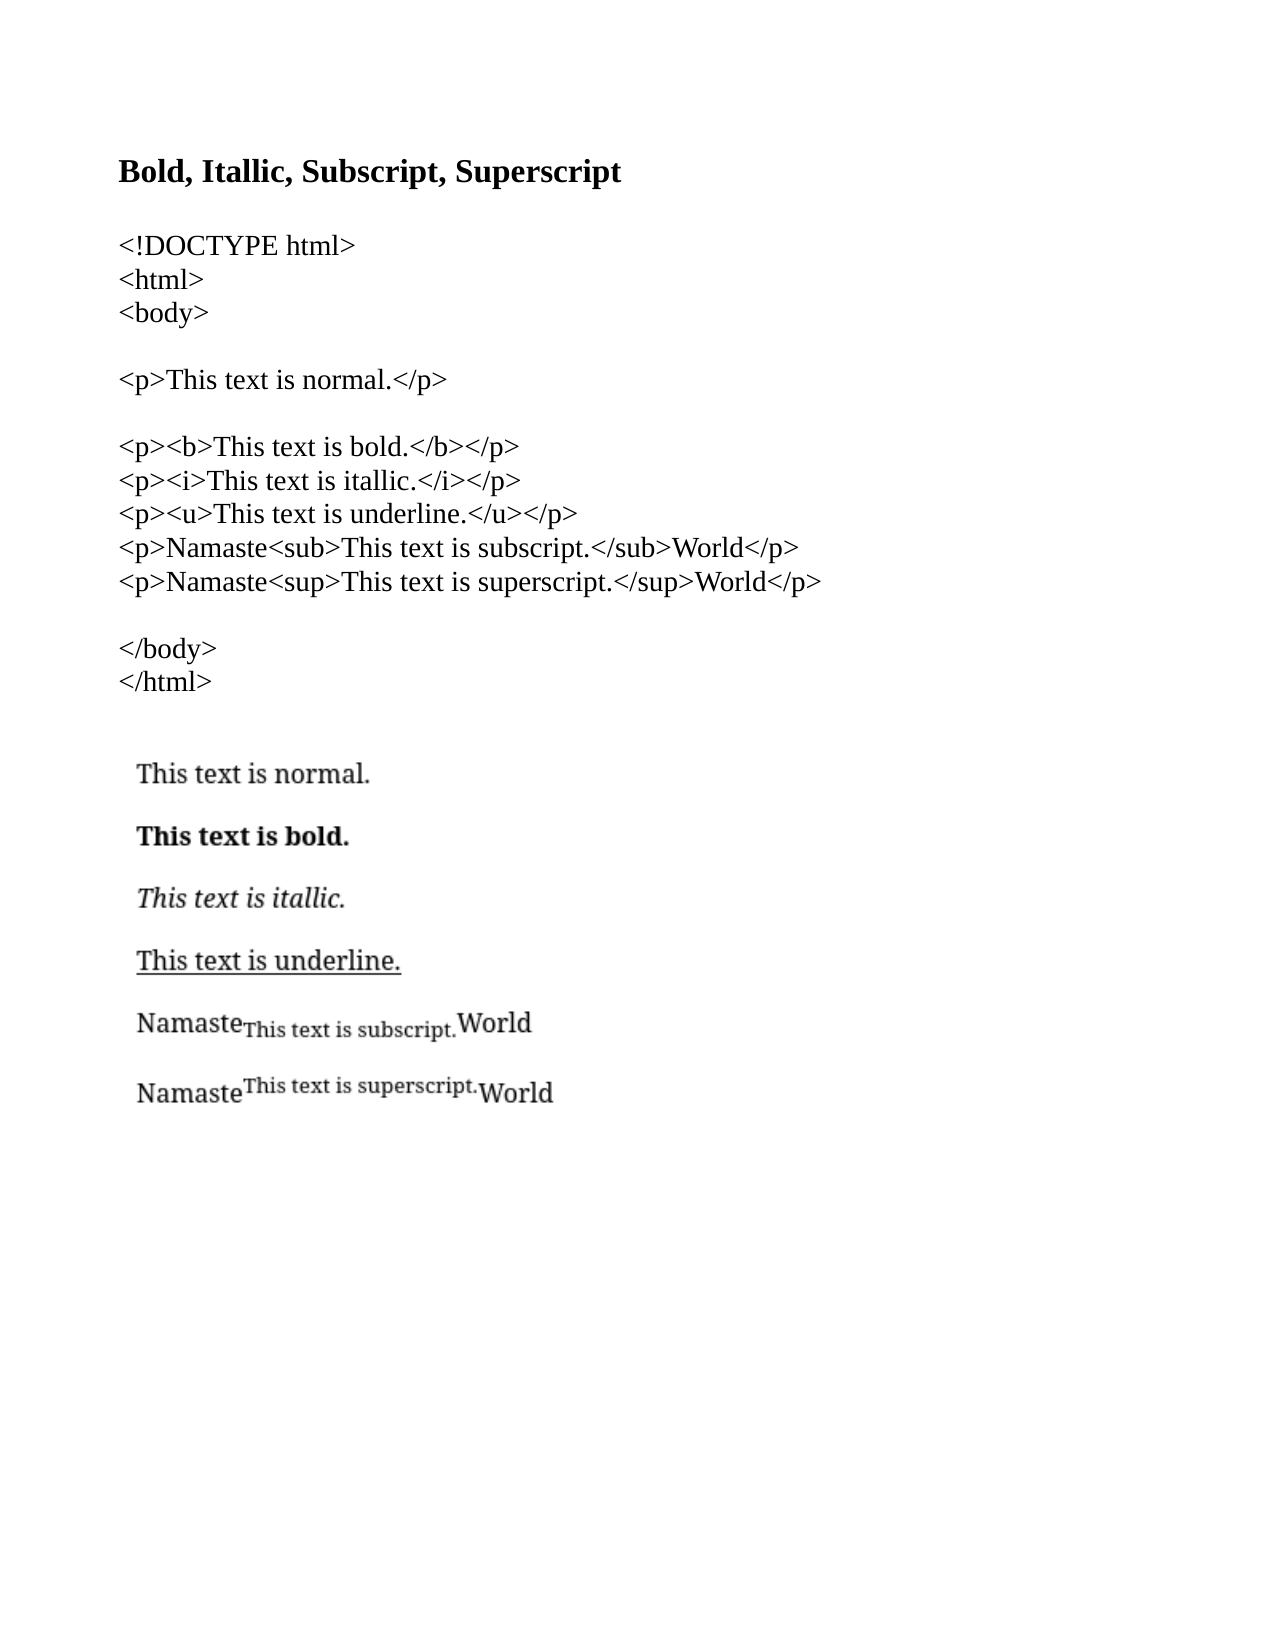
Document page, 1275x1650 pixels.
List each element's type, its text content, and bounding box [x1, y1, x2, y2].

text <html> [118, 262, 1157, 295]
text <p>Namaste<sup>This text is superscript.</sup>World</p> [118, 564, 1157, 597]
text </html> [118, 664, 1157, 698]
picture [125, 735, 1109, 1395]
text <body> [118, 295, 1157, 329]
text <p><i>This text is itallic.</i></p> [118, 463, 1157, 497]
text <p>This text is normal.</p> [118, 362, 1157, 396]
text <!DOCTYPE html> [118, 228, 1157, 262]
text <p>Namaste<sub>This text is subscript.</sub>World</p> [118, 530, 1157, 564]
text </body> [118, 631, 1157, 664]
text <p><u>This text is underline.</u></p> [118, 497, 1157, 530]
text Bold, Itallic, Subscript, Superscript [118, 152, 1157, 190]
text <p><b>This text is bold.</b></p> [118, 429, 1157, 463]
